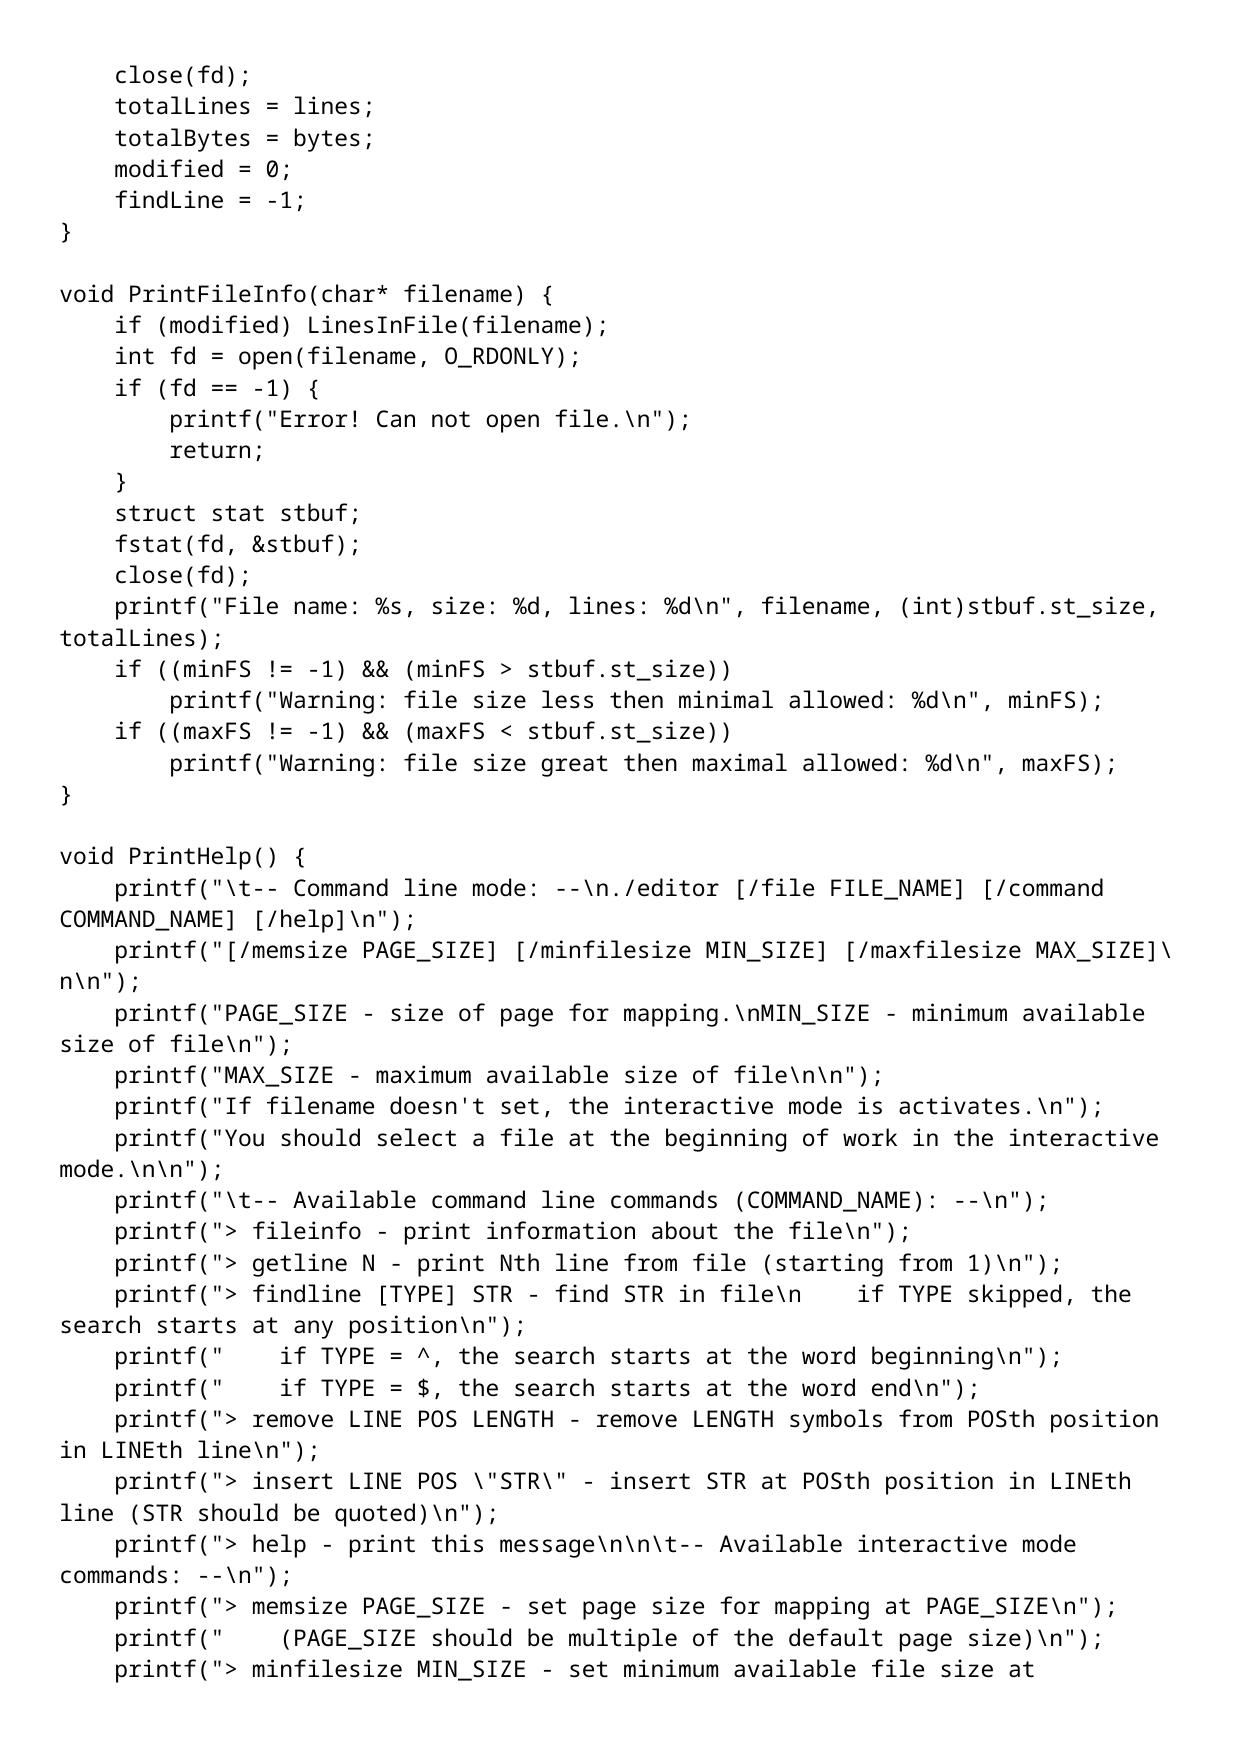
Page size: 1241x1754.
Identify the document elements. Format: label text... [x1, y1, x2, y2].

text if ((maxFS != -1) && (maxFS < stbuf.st_size)) [59, 715, 1181, 747]
text printf("> help - print this message\n\n\t-- Available interactive mode commands: --\n"); [59, 1528, 1181, 1590]
text struct stat stbuf; [59, 497, 1181, 528]
text printf(" (PAGE_SIZE should be multiple of the default page size)\n"); [59, 1622, 1181, 1653]
text printf("> memsize PAGE_SIZE - set page size for mapping at PAGE_SIZE\n"); [59, 1590, 1181, 1622]
text printf("PAGE_SIZE - size of page for mapping.\nMIN_SIZE - minimum available size of file\n"); [59, 997, 1181, 1059]
text printf("\t-- Command line mode: --\n./editor [/file FILE_NAME] [/command COMMAND_NAME] [/help]\n"); [59, 872, 1181, 934]
text printf("You should select a file at the beginning of work in the interactive mode.\n\n"); [59, 1122, 1181, 1184]
text void PrintFileInfo(char* filename) { [59, 278, 1181, 309]
text int fd = open(filename, O_RDONLY); [59, 340, 1181, 372]
text printf("> getline N - print Nth line from file (starting from 1)\n"); [59, 1247, 1181, 1278]
text printf(" if TYPE = $, the search starts at the word end\n"); [59, 1372, 1181, 1403]
text printf("> insert LINE POS \"STR\" - insert STR at POSth position in LINEth line (STR should be quoted)\n"); [59, 1465, 1181, 1528]
text printf("> minfilesize MIN_SIZE - set minimum available file size at [59, 1653, 1181, 1684]
text findLine = -1; [59, 184, 1181, 215]
text if (modified) LinesInFile(filename); [59, 309, 1181, 340]
text if ((minFS != -1) && (minFS > stbuf.st_size)) [59, 653, 1181, 684]
text printf("[/memsize PAGE_SIZE] [/minfilesize MIN_SIZE] [/maxfilesize MAX_SIZE]\n\n"); [59, 934, 1181, 997]
text } [59, 778, 1181, 809]
text printf("> remove LINE POS LENGTH - remove LENGTH symbols from POSth position in LINEth line\n"); [59, 1403, 1181, 1465]
text printf("Error! Can not open file.\n"); [59, 403, 1181, 434]
text modified = 0; [59, 153, 1181, 184]
text printf("Warning: file size great then maximal allowed: %d\n", maxFS); [59, 747, 1181, 778]
text return; [59, 434, 1181, 465]
text } [59, 465, 1181, 497]
text fstat(fd, &stbuf); [59, 528, 1181, 559]
text printf("If filename doesn't set, the interactive mode is activates.\n"); [59, 1090, 1181, 1122]
text printf("File name: %s, size: %d, lines: %d\n", filename, (int)stbuf.st_size, totalLines); [59, 590, 1181, 653]
text } [59, 215, 1181, 247]
text close(fd); [59, 59, 1181, 90]
text printf("MAX_SIZE - maximum available size of file\n\n"); [59, 1059, 1181, 1090]
text printf("\t-- Available command line commands (COMMAND_NAME): --\n"); [59, 1184, 1181, 1215]
text printf("Warning: file size less then minimal allowed: %d\n", minFS); [59, 684, 1181, 715]
text printf("> fileinfo - print information about the file\n"); [59, 1215, 1181, 1247]
text if (fd == -1) { [59, 372, 1181, 403]
text totalBytes = bytes; [59, 122, 1181, 153]
text void PrintHelp() { [59, 840, 1181, 872]
text totalLines = lines; [59, 90, 1181, 122]
text printf(" if TYPE = ^, the search starts at the word beginning\n"); [59, 1340, 1181, 1372]
text printf("> findline [TYPE] STR - find STR in file\n if TYPE skipped, the search starts at any position\n"); [59, 1278, 1181, 1340]
text close(fd); [59, 559, 1181, 590]
